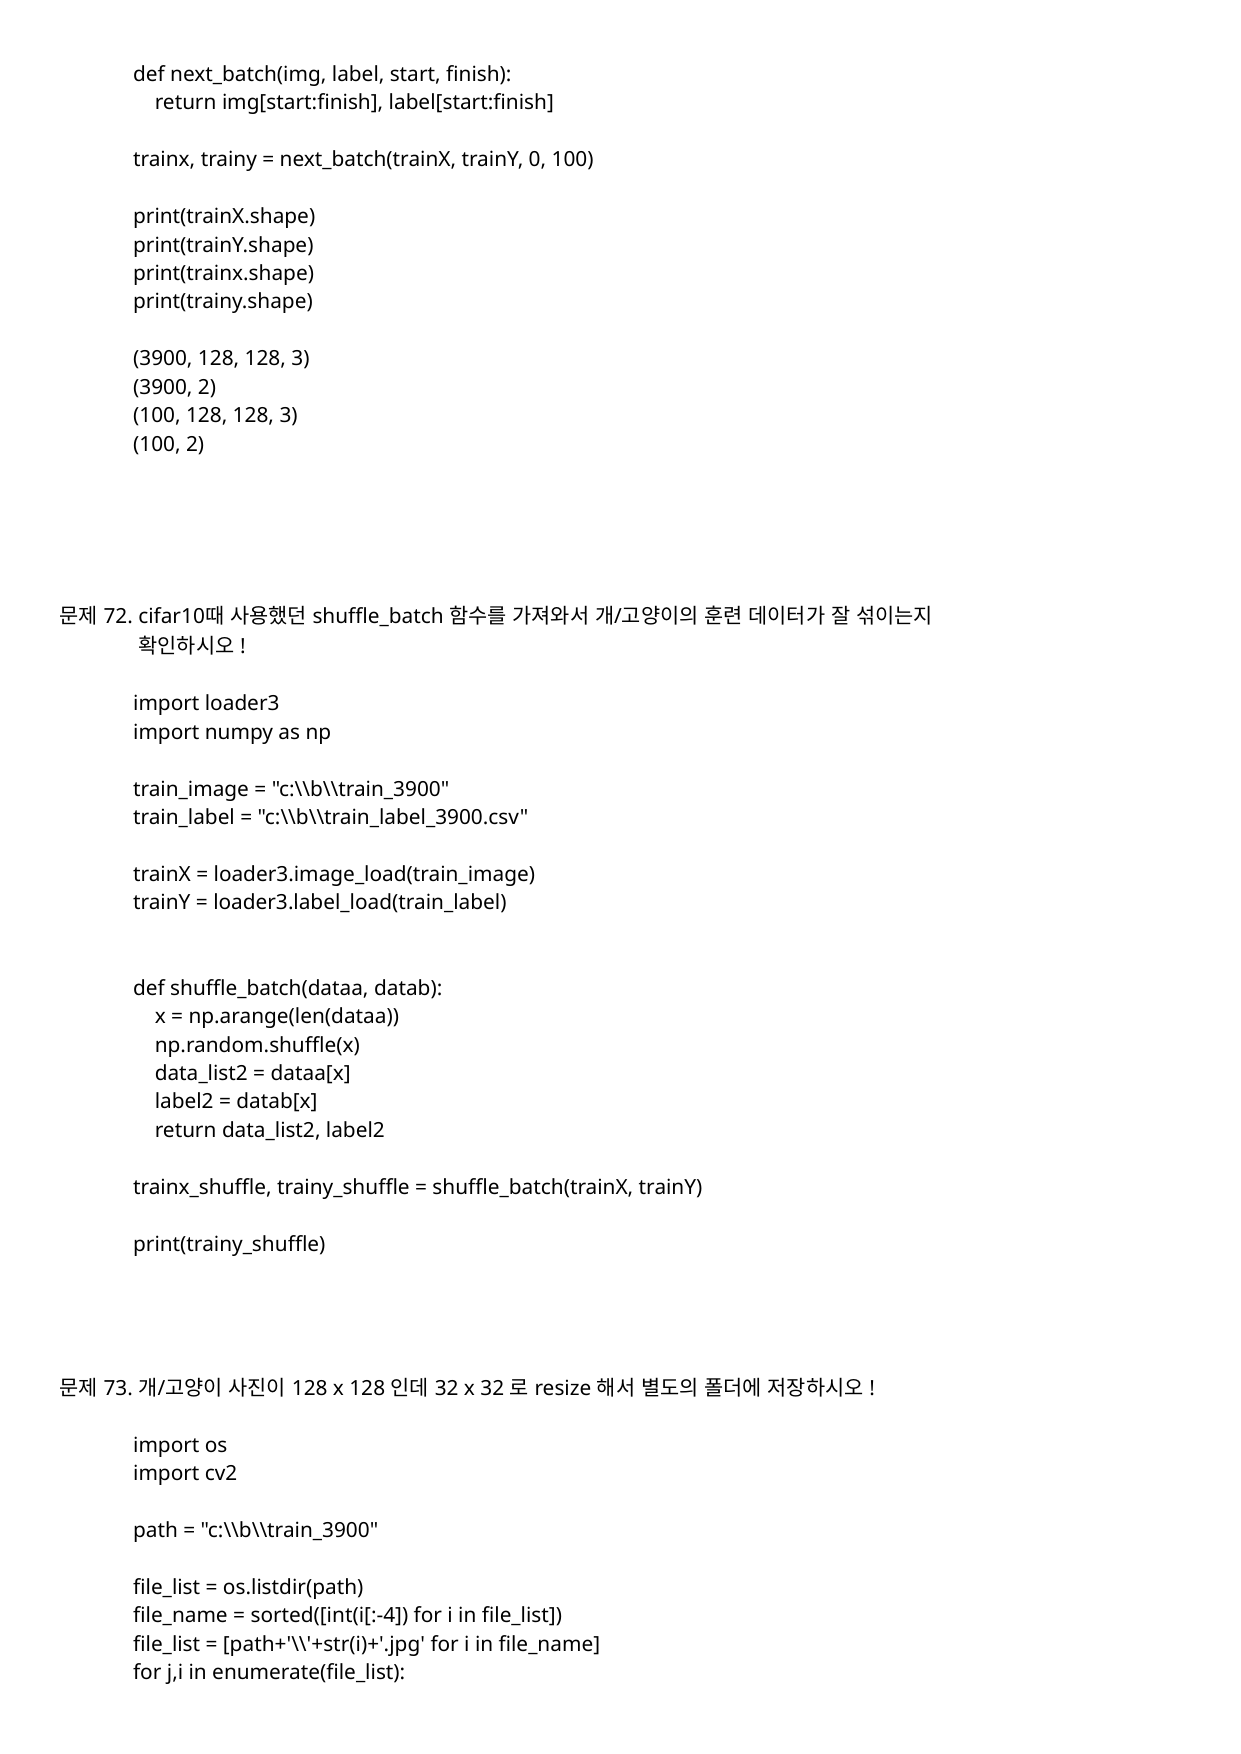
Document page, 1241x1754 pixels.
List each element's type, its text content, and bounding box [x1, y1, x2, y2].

text np.random.shuffle(x) [59, 1030, 1181, 1058]
text def next_batch(img, label, start, finish): [59, 59, 1181, 87]
text trainx, trainy = next_batch(trainX, trainY, 0, 100) [59, 144, 1181, 173]
text import cv2 [59, 1458, 1181, 1487]
text x = np.arange(len(dataa)) [59, 1001, 1181, 1030]
text trainx_shuffle, trainy_shuffle = shuffle_batch(trainX, trainY) [59, 1172, 1181, 1200]
text 문제 73. 개/고양이 사진이 128 x 128 인데 32 x 32 로 resize 해서 별도의 폴더에 저장하시오 ! [59, 1371, 1181, 1401]
text 확인하시오 ! [59, 630, 1181, 660]
text (100, 2) [59, 429, 1181, 457]
text return data_list2, label2 [59, 1115, 1181, 1143]
text print(trainx.shape) [59, 258, 1181, 287]
text file_name = sorted([int(i[:-4]) for i in file_list]) [59, 1600, 1181, 1629]
text file_list = os.listdir(path) [59, 1572, 1181, 1600]
text import os [59, 1430, 1181, 1458]
text print(trainX.shape) [59, 201, 1181, 230]
text path = "c:\\b\\train_3900" [59, 1515, 1181, 1543]
text print(trainy_shuffle) [59, 1229, 1181, 1257]
text 문제 72. cifar10때 사용했던 shuffle_batch 함수를 가져와서 개/고양이의 훈련 데이터가 잘 섞이는지 [59, 599, 1181, 630]
text import numpy as np [59, 717, 1181, 745]
text label2 = datab[x] [59, 1087, 1181, 1115]
text trainX = loader3.image_load(train_image) [59, 859, 1181, 887]
text print(trainY.shape) [59, 230, 1181, 258]
text (3900, 128, 128, 3) [59, 343, 1181, 372]
text def shuffle_batch(dataa, datab): [59, 973, 1181, 1001]
text data_list2 = dataa[x] [59, 1058, 1181, 1087]
text train_image = "c:\\b\\train_3900" [59, 774, 1181, 802]
text trainY = loader3.label_load(train_label) [59, 887, 1181, 916]
text import loader3 [59, 688, 1181, 717]
text print(trainy.shape) [59, 287, 1181, 315]
text file_list = [path+'\\'+str(i)+'.jpg' for i in file_name] [59, 1629, 1181, 1657]
text (3900, 2) [59, 372, 1181, 400]
text (100, 128, 128, 3) [59, 400, 1181, 429]
text train_label = "c:\\b\\train_label_3900.csv" [59, 802, 1181, 831]
text for j,i in enumerate(file_list): [59, 1657, 1181, 1686]
text return img[start:finish], label[start:finish] [59, 87, 1181, 116]
